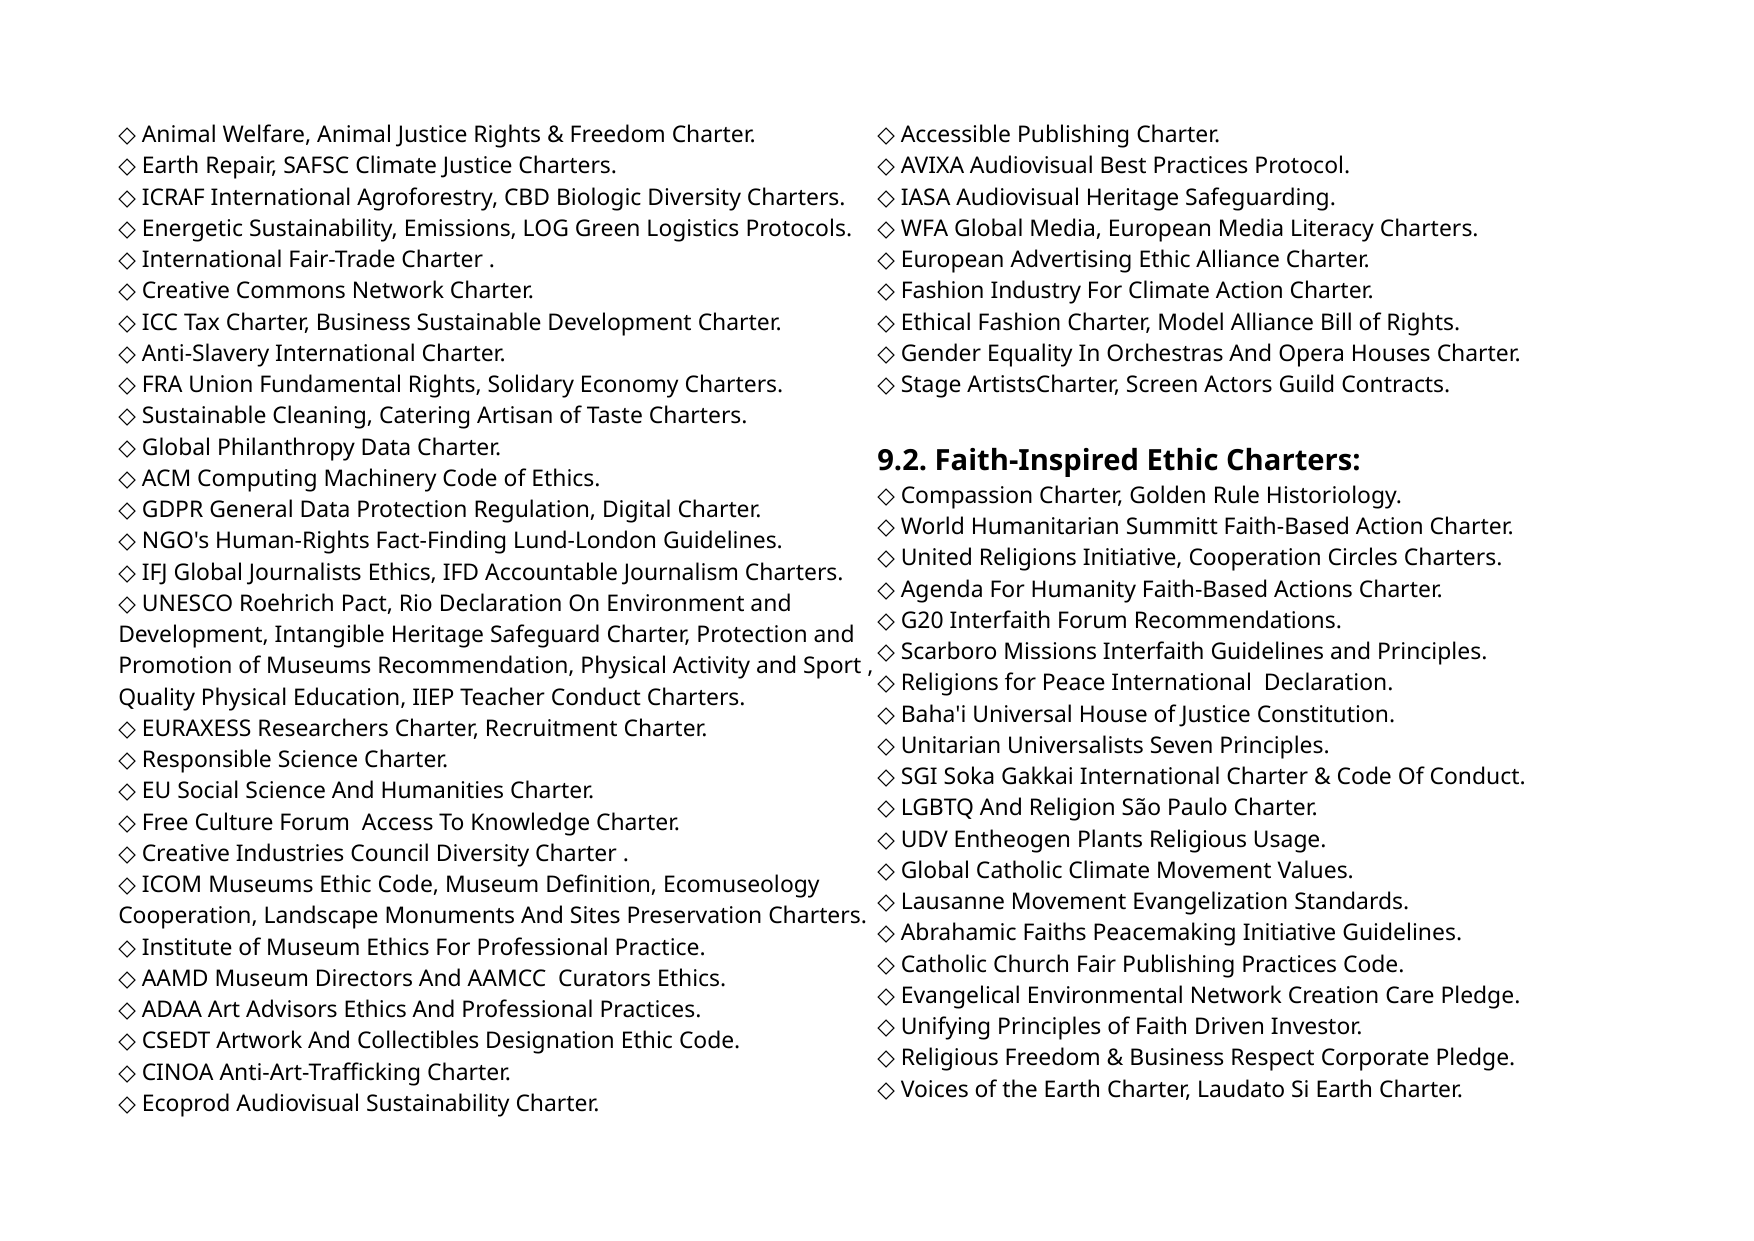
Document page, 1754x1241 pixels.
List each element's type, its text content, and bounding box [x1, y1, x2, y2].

text ◇ Religions for Peace International Declaration. [877, 666, 1636, 697]
text ◇ ACM Computing Machinery Code of Ethics. [118, 462, 877, 493]
text ◇ Unifying Principles of Faith Driven Investor. [877, 1010, 1636, 1041]
text ◇ Lausanne Movement Evangelization Standards. [877, 885, 1636, 916]
text ◇ FRA Union Fundamental Rights, Solidary Economy Charters. [118, 368, 877, 399]
text ◇ Animal Welfare, Animal Justice Rights & Freedom Charter. [118, 118, 877, 149]
text ◇ ICRAF International Agroforestry, CBD Biologic Diversity Charters. [118, 181, 877, 212]
text ◇ Agenda For Humanity Faith-Based Actions Charter. [877, 572, 1636, 604]
text ◇ Evangelical Environmental Network Creation Care Pledge. [877, 979, 1636, 1010]
text ◇ NGO's Human-Rights Fact-Finding Lund-London Guidelines. [118, 524, 877, 556]
text ◇ Ecoprod Audiovisual Sustainability Charter. [118, 1087, 877, 1118]
text ◇ Compassion Charter, Golden Rule Historiology. [877, 479, 1636, 510]
text ◇ Earth Repair, SAFSC Climate Justice Charters. [118, 149, 877, 181]
text ◇ Voices of the Earth Charter, Laudato Si Earth Charter. [877, 1072, 1636, 1104]
text ◇ European Advertising Ethic Alliance Charter. [877, 243, 1636, 274]
text ◇ Gender Equality In Orchestras And Opera Houses Charter. [877, 337, 1636, 368]
text ◇ IFJ Global Journalists Ethics, IFD Accountable Journalism Charters. [118, 556, 877, 587]
text ◇ G20 Interfaith Forum Recommendations. [877, 604, 1636, 635]
text ◇ Creative Industries Council Diversity Charter . [118, 837, 877, 868]
text ◇ ICC Tax Charter, Business Sustainable Development Charter. [118, 306, 877, 337]
text ◇ Baha'i Universal House of Justice Constitution. [877, 697, 1636, 729]
text ◇ Abrahamic Faiths Peacemaking Initiative Guidelines. [877, 916, 1636, 947]
text ◇ Global Catholic Climate Movement Values. [877, 854, 1636, 885]
text ◇ ADAA Art Advisors Ethics And Professional Practices. [118, 993, 877, 1024]
text ◇ UNESCO Roehrich Pact, Rio Declaration On Environment and Development, Intangible Heritage Safeguard Charter, Protection and Promotion of Museums Recommendation, Physical Activity and Sport , Quality Physical Education, IIEP Teacher Conduct Charters. [118, 587, 877, 712]
text ◇ Stage ArtistsCharter, Screen Actors Guild Contracts. [877, 368, 1636, 399]
text ◇ World Humanitarian Summitt Faith-Based Action Charter. [877, 510, 1636, 541]
text ◇ Accessible Publishing Charter. [877, 118, 1636, 149]
text ◇ CINOA Anti-Art-Trafficking Charter. [118, 1056, 877, 1087]
text ◇ EURAXESS Researchers Charter, Recruitment Charter. [118, 712, 877, 743]
text ◇ Catholic Church Fair Publishing Practices Code. [877, 947, 1636, 979]
text ◇ Unitarian Universalists Seven Principles. [877, 729, 1636, 760]
text ◇ SGI Soka Gakkai International Charter & Code Of Conduct. [877, 760, 1636, 791]
text ◇ United Religions Initiative, Cooperation Circles Charters. [877, 541, 1636, 572]
text ◇ Fashion Industry For Climate Action Charter. [877, 274, 1636, 306]
text ◇ Global Philanthropy Data Charter. [118, 431, 877, 462]
text ◇ Responsible Science Charter. [118, 743, 877, 774]
text ◇ LGBTQ And Religion São Paulo Charter. [877, 791, 1636, 822]
text 9.2. Faith-Inspired Ethic Charters: [877, 439, 1636, 479]
text ◇ AAMD Museum Directors And AAMCC Curators Ethics. [118, 962, 877, 993]
text ◇ EU Social Science And Humanities Charter. [118, 774, 877, 806]
text ◇ CSEDT Artwork And Collectibles Designation Ethic Code. [118, 1024, 877, 1056]
text ◇ ICOM Museums Ethic Code, Museum Definition, Ecomuseology Cooperation, Landscape Monuments And Sites Preservation Charters. [118, 868, 877, 931]
text ◇ Institute of Museum Ethics For Professional Practice. [118, 931, 877, 962]
text ◇ Religious Freedom & Business Respect Corporate Pledge. [877, 1041, 1636, 1072]
text ◇ Free Culture Forum Access To Knowledge Charter. [118, 806, 877, 837]
text ◇ Sustainable Cleaning, Catering Artisan of Taste Charters. [118, 399, 877, 431]
text ◇ International Fair-Trade Charter . [118, 243, 877, 274]
text ◇ Scarboro Missions Interfaith Guidelines and Principles. [877, 635, 1636, 666]
text ◇ WFA Global Media, European Media Literacy Charters. [877, 212, 1636, 243]
text ◇ Anti-Slavery International Charter. [118, 337, 877, 368]
text ◇ Energetic Sustainability, Emissions, LOG Green Logistics Protocols. [118, 212, 877, 243]
text ◇ Ethical Fashion Charter, Model Alliance Bill of Rights. [877, 306, 1636, 337]
text ◇ GDPR General Data Protection Regulation, Digital Charter. [118, 493, 877, 524]
text ◇ IASA Audiovisual Heritage Safeguarding. [877, 181, 1636, 212]
text ◇ AVIXA Audiovisual Best Practices Protocol. [877, 149, 1636, 181]
text ◇ UDV Entheogen Plants Religious Usage. [877, 822, 1636, 854]
text ◇ Creative Commons Network Charter. [118, 274, 877, 306]
